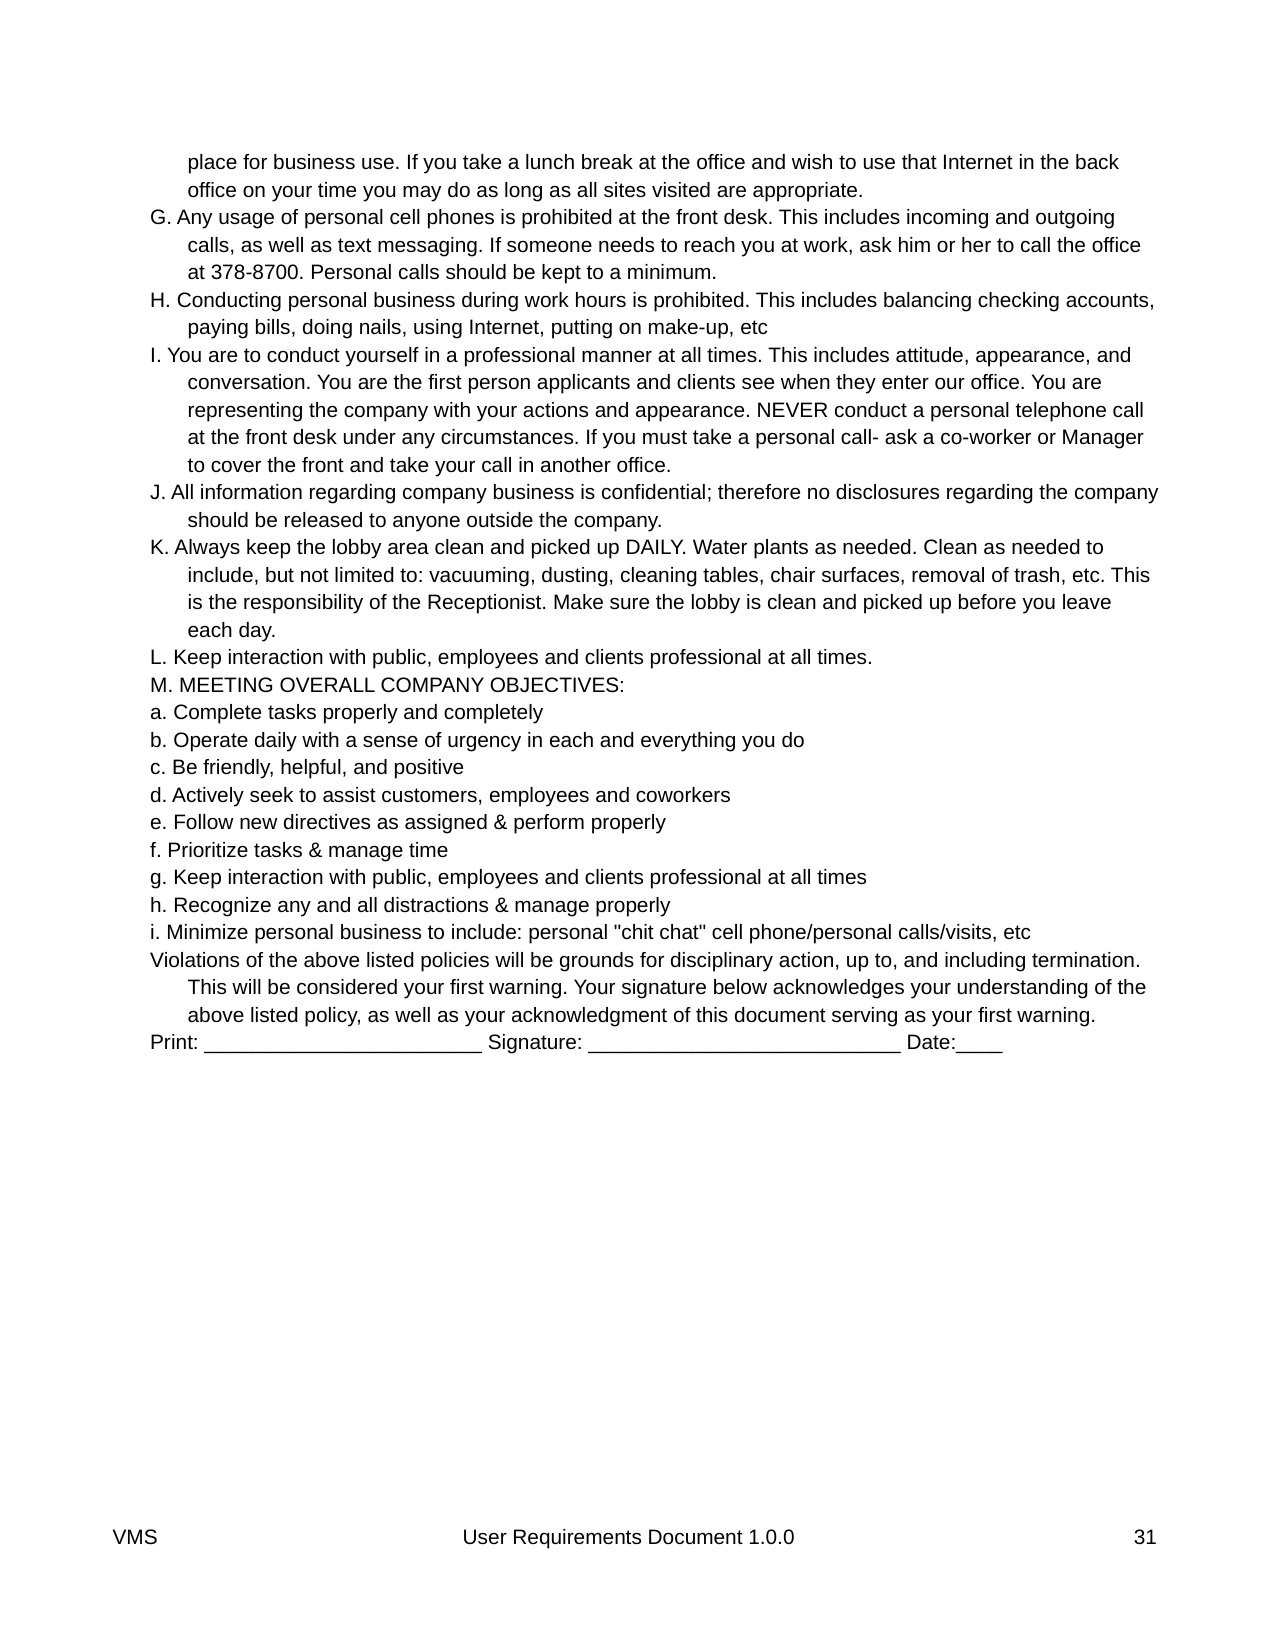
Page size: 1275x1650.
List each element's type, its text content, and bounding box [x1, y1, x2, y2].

text h. Recognize any and all distractions & manage properly [150, 892, 1162, 916]
text L. Keep interaction with public, employees and clients professional at all times. [150, 645, 1162, 669]
text K. Always keep the lobby area clean and picked up DAILY. Water plants as needed. Clean as needed to include, but not limited to: vacuuming, dusting, cleaning tables, chair surfaces, removal of trash, etc. This is the responsibility of the Receptionist. Make sure the lobby is clean and picked up before you leave each day. [150, 535, 1162, 641]
text Print: ________________________ Signature: ___________________________ Date:____ [150, 1030, 1162, 1054]
text Violations of the above listed policies will be grounds for disciplinary action, up to, and including termination. This will be considered your first warning. Your signature below acknowledges your understanding of the above listed policy, as well as your acknowledgment of this document serving as your first warning. [150, 947, 1162, 1026]
text e. Follow new directives as assigned & perform properly [150, 810, 1162, 834]
text g. Keep interaction with public, employees and clients professional at all times [150, 865, 1162, 889]
text a. Complete tasks properly and completely [150, 700, 1162, 724]
text place for business use. If you take a lunch break at the office and wish to use that Internet in the back office on your time you may do as long as all sites visited are appropriate. [150, 150, 1162, 201]
text J. All information regarding company business is confidential; therefore no disclosures regarding the company should be released to anyone outside the company. [150, 480, 1162, 531]
text b. Operate daily with a sense of urgency in each and everything you do [150, 727, 1162, 751]
text f. Prioritize tasks & manage time [150, 837, 1162, 861]
text I. You are to conduct yourself in a professional manner at all times. This includes attitude, appearance, and conversation. You are the first person applicants and clients see when they enter our office. You are representing the company with your actions and appearance. NEVER conduct a personal telephone call at the front desk under any circumstances. If you must take a personal call- ask a co-worker or Manager to cover the front and take your call in another office. [150, 342, 1162, 476]
text i. Minimize personal business to include: personal "chit chat" cell phone/personal calls/visits, etc [150, 920, 1162, 944]
text c. Be friendly, helpful, and positive [150, 755, 1162, 779]
text G. Any usage of personal cell phones is prohibited at the front desk. This includes incoming and outgoing calls, as well as text messaging. If someone needs to reach you at work, ask him or her to call the office at 378-8700. Personal calls should be kept to a minimum. [150, 205, 1162, 284]
text M. MEETING OVERALL COMPANY OBJECTIVES: [150, 672, 1162, 696]
text H. Conducting personal business during work hours is prohibited. This includes balancing checking accounts, paying bills, doing nails, using Internet, putting on make-up, etc [150, 287, 1162, 339]
text d. Actively seek to assist customers, employees and coworkers [150, 782, 1162, 806]
